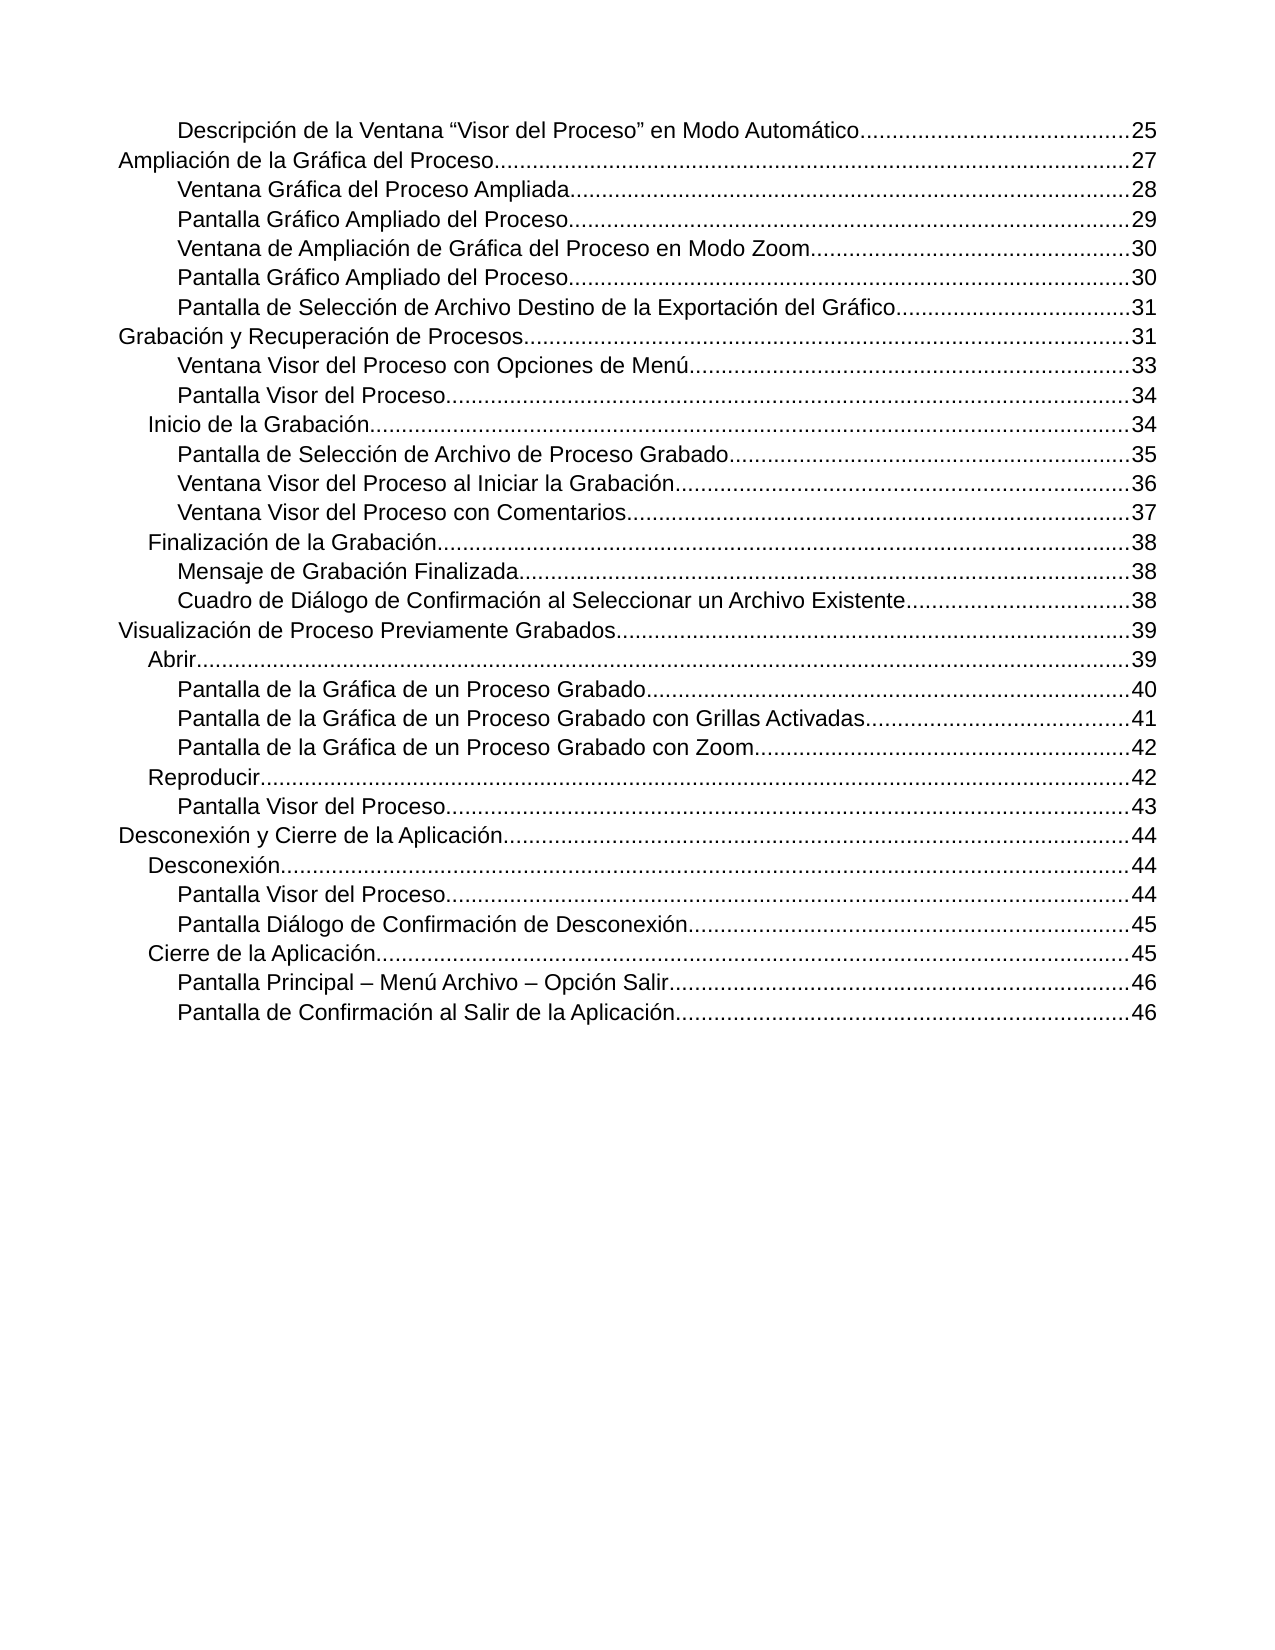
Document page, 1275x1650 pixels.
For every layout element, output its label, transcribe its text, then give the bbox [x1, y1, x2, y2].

text Descripción de la Ventana “Visor del Proceso” en Modo Automático 25 [177, 118, 1157, 144]
text Pantalla de Confirmación al Salir de la Aplicación 46 [177, 999, 1157, 1025]
text Ventana Gráfica del Proceso Ampliada 28 [177, 177, 1157, 202]
text Mensaje de Grabación Finalizada 38 [177, 559, 1157, 584]
text Pantalla Diálogo de Confirmación de Desconexión 45 [177, 911, 1157, 937]
text Pantalla de la Gráfica de un Proceso Grabado 40 [177, 676, 1157, 702]
text Desconexión y Cierre de la Aplicación 44 [118, 823, 1157, 849]
text Pantalla Gráfico Ampliado del Proceso 30 [177, 265, 1157, 291]
text Ventana Visor del Proceso al Iniciar la Grabación 36 [177, 471, 1157, 496]
text Pantalla Visor del Proceso 34 [177, 382, 1157, 408]
text Pantalla Principal – Menú Archivo – Opción Salir 46 [177, 970, 1157, 996]
text Pantalla de Selección de Archivo Destino de la Exportación del Gráfico 31 [177, 294, 1157, 320]
text Cierre de la Aplicación 45 [148, 941, 1157, 966]
text Pantalla Visor del Proceso 44 [177, 882, 1157, 907]
text Cuadro de Diálogo de Confirmación al Seleccionar un Archivo Existente 38 [177, 588, 1157, 614]
text Reproducir 42 [148, 764, 1157, 790]
text Ventana Visor del Proceso con Opciones de Menú 33 [177, 353, 1157, 379]
text Ventana Visor del Proceso con Comentarios 37 [177, 500, 1157, 526]
text Pantalla de la Gráfica de un Proceso Grabado con Grillas Activadas 41 [177, 706, 1157, 731]
text Ventana de Ampliación de Gráfica del Proceso en Modo Zoom 30 [177, 236, 1157, 261]
text Pantalla de Selección de Archivo de Proceso Grabado 35 [177, 441, 1157, 467]
text Pantalla de la Gráfica de un Proceso Grabado con Zoom 42 [177, 735, 1157, 761]
text Visualización de Proceso Previamente Grabados 39 [118, 617, 1157, 643]
text Abrir 39 [148, 647, 1157, 672]
text Grabación y Recuperación de Procesos 31 [118, 324, 1157, 349]
text Desconexión 44 [148, 852, 1157, 878]
text Inicio de la Grabación 34 [148, 412, 1157, 437]
text Ampliación de la Gráfica del Proceso 27 [118, 147, 1157, 173]
text Pantalla Visor del Proceso 43 [177, 794, 1157, 819]
text Finalización de la Grabación 38 [148, 529, 1157, 555]
text Pantalla Gráfico Ampliado del Proceso 29 [177, 206, 1157, 232]
